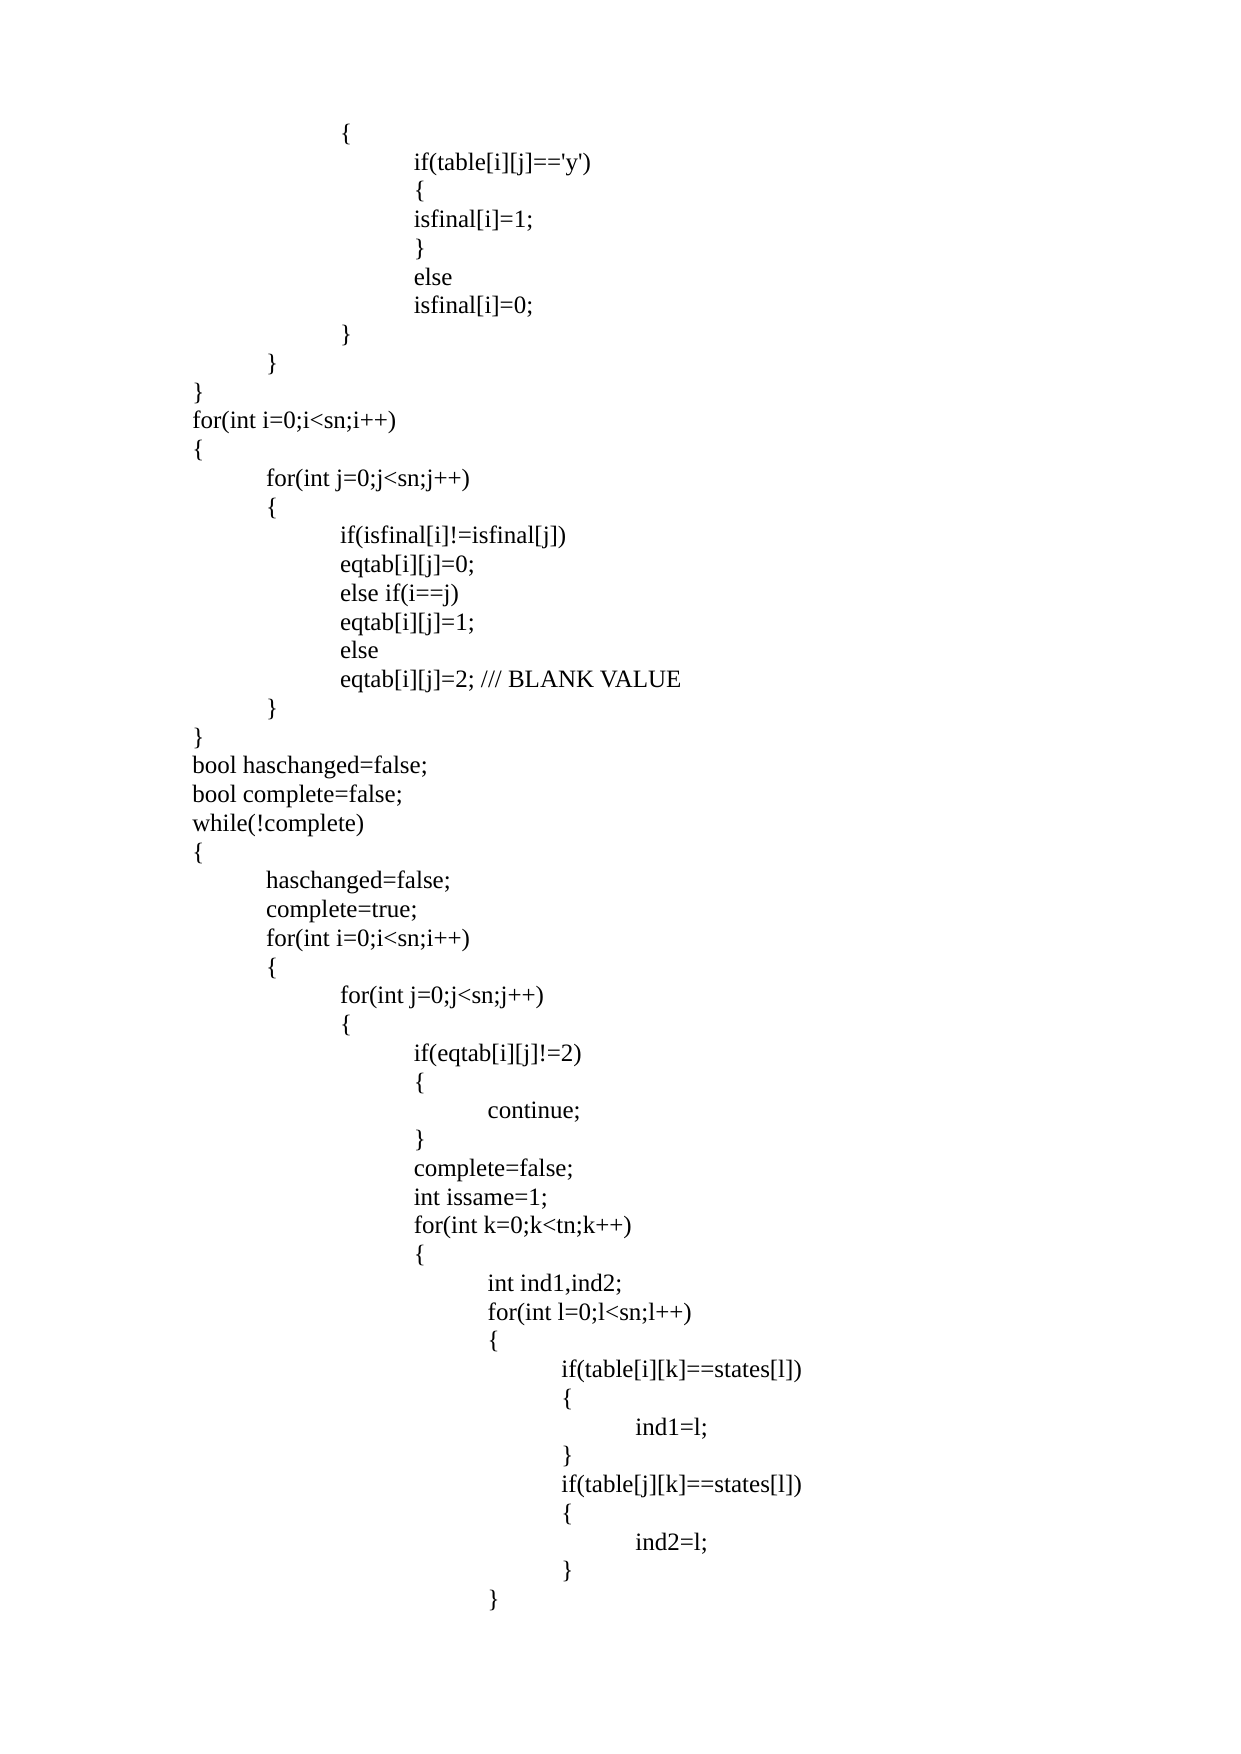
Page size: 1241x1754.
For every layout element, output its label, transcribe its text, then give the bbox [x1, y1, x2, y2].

text { [118, 434, 1122, 463]
text } [118, 1441, 1122, 1469]
text { [118, 837, 1122, 866]
text for(int i=0;i<sn;i++) [118, 406, 1122, 434]
text complete=true; [118, 894, 1122, 923]
text } [118, 377, 1122, 406]
text for(int i=0;i<sn;i++) [118, 923, 1122, 952]
text { [118, 176, 1122, 204]
text { [118, 952, 1122, 981]
text else [118, 636, 1122, 664]
text { [118, 1009, 1122, 1038]
text int ind1,ind2; [118, 1268, 1122, 1297]
text eqtab[i][j]=2; /// BLANK VALUE [118, 664, 1122, 693]
text { [118, 1326, 1122, 1354]
text if(isfinal[i]!=isfinal[j]) [118, 521, 1122, 549]
text } [118, 1556, 1122, 1584]
text ind1=l; [118, 1412, 1122, 1441]
text ind2=l; [118, 1527, 1122, 1556]
text } [118, 1584, 1122, 1613]
text for(int k=0;k<tn;k++) [118, 1211, 1122, 1239]
text isfinal[i]=1; [118, 204, 1122, 233]
text for(int j=0;j<sn;j++) [118, 463, 1122, 492]
text isfinal[i]=0; [118, 291, 1122, 319]
text } [118, 348, 1122, 377]
text if(table[j][k]==states[l]) [118, 1469, 1122, 1498]
text else if(i==j) [118, 578, 1122, 607]
text for(int j=0;j<sn;j++) [118, 981, 1122, 1009]
text eqtab[i][j]=1; [118, 607, 1122, 636]
text else [118, 262, 1122, 291]
text if(eqtab[i][j]!=2) [118, 1038, 1122, 1067]
text { [118, 1498, 1122, 1527]
text int issame=1; [118, 1182, 1122, 1211]
text complete=false; [118, 1153, 1122, 1182]
text haschanged=false; [118, 866, 1122, 894]
text } [118, 722, 1122, 751]
text while(!complete) [118, 808, 1122, 837]
text bool complete=false; [118, 779, 1122, 808]
text } [118, 233, 1122, 262]
text } [118, 1124, 1122, 1153]
text { [118, 1239, 1122, 1268]
text { [118, 1383, 1122, 1412]
text if(table[i][j]=='y') [118, 147, 1122, 176]
text for(int l=0;l<sn;l++) [118, 1297, 1122, 1326]
text { [118, 492, 1122, 521]
text continue; [118, 1096, 1122, 1124]
text eqtab[i][j]=0; [118, 549, 1122, 578]
text bool haschanged=false; [118, 751, 1122, 779]
text } [118, 319, 1122, 348]
text } [118, 693, 1122, 722]
text if(table[i][k]==states[l]) [118, 1354, 1122, 1383]
text { [118, 118, 1122, 147]
text { [118, 1067, 1122, 1096]
